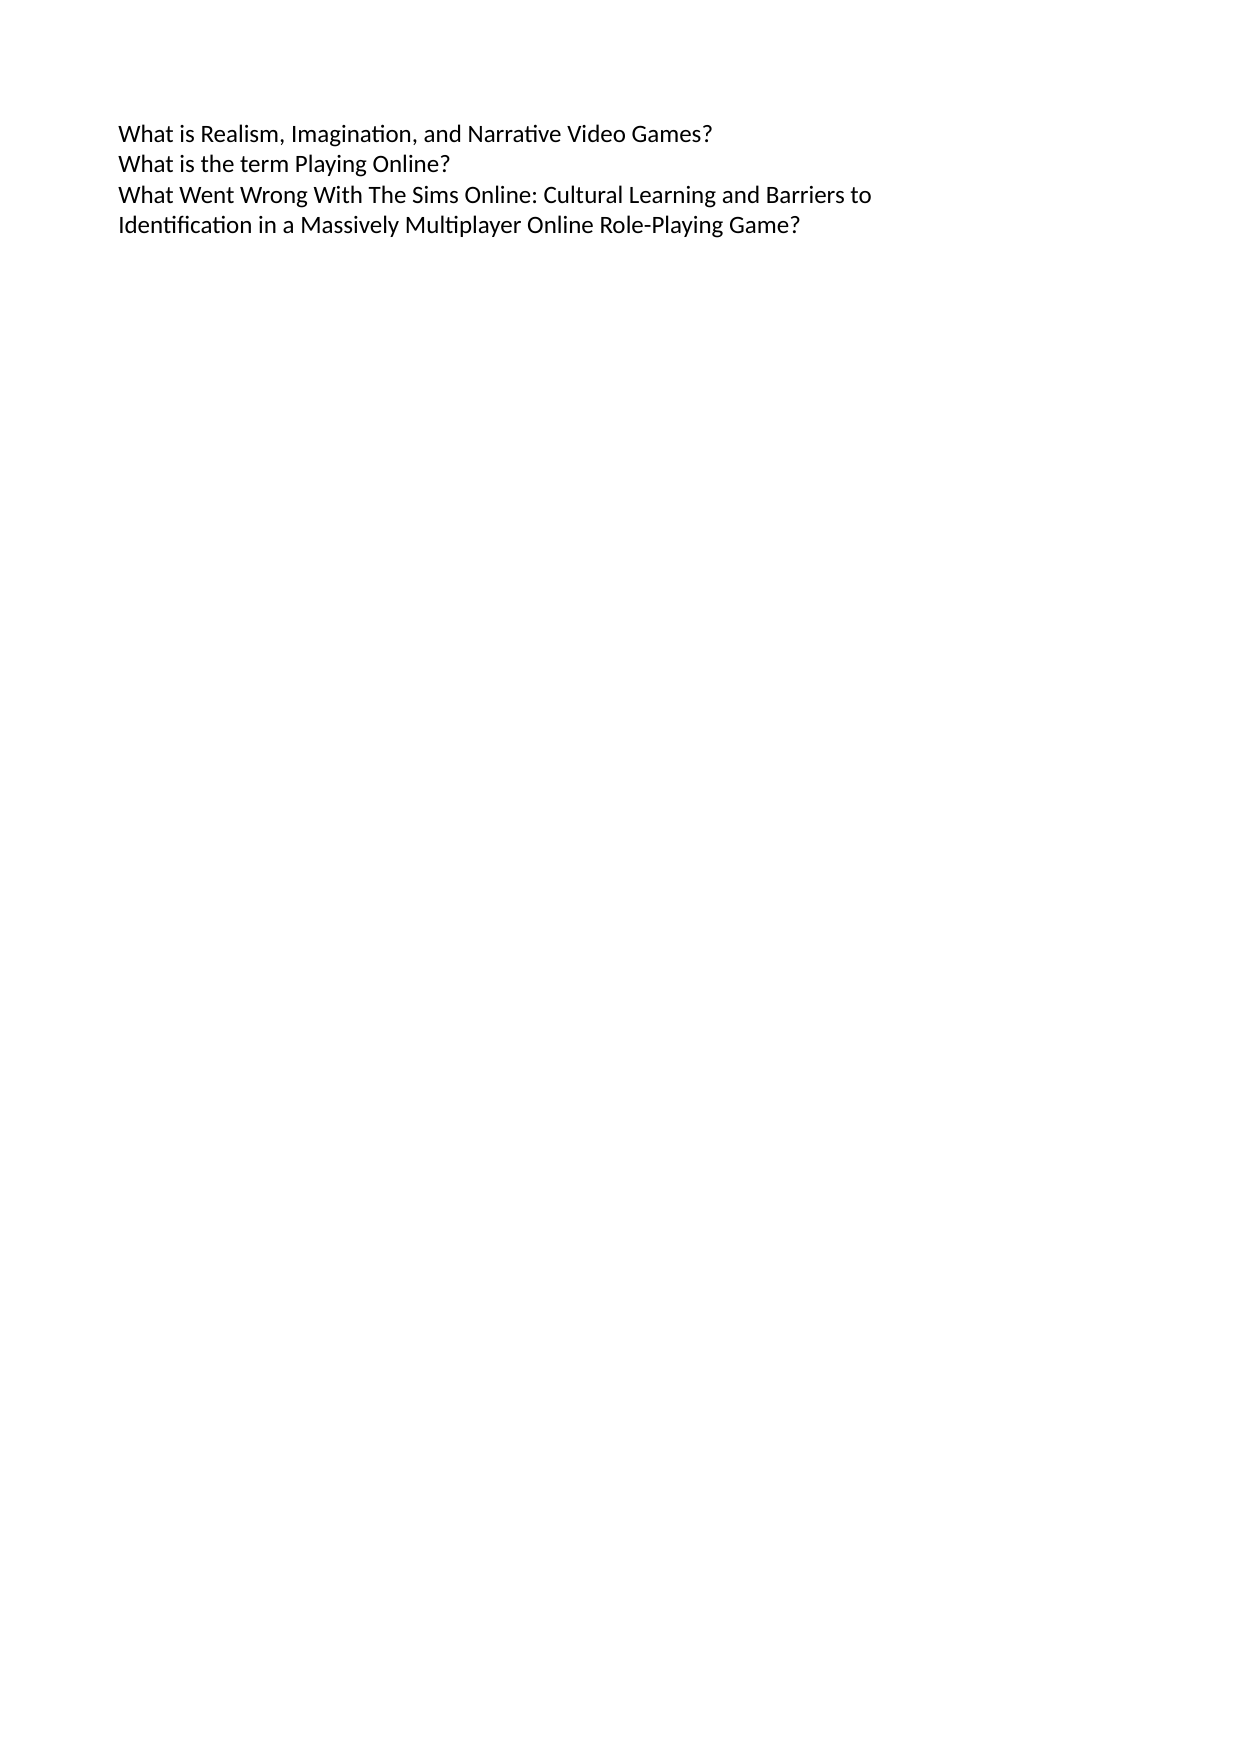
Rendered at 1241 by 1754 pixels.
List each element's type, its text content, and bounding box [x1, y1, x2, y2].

text What is Realism, Imagination, and Narrative Video Games? [118, 118, 1188, 149]
text What Went Wrong With The Sims Online: Cultural Learning and Barriers to [118, 179, 1188, 210]
text What is the term Playing Online? [118, 149, 1188, 179]
text Identification in a Massively Multiplayer Online Role-Playing Game? [118, 210, 1188, 240]
